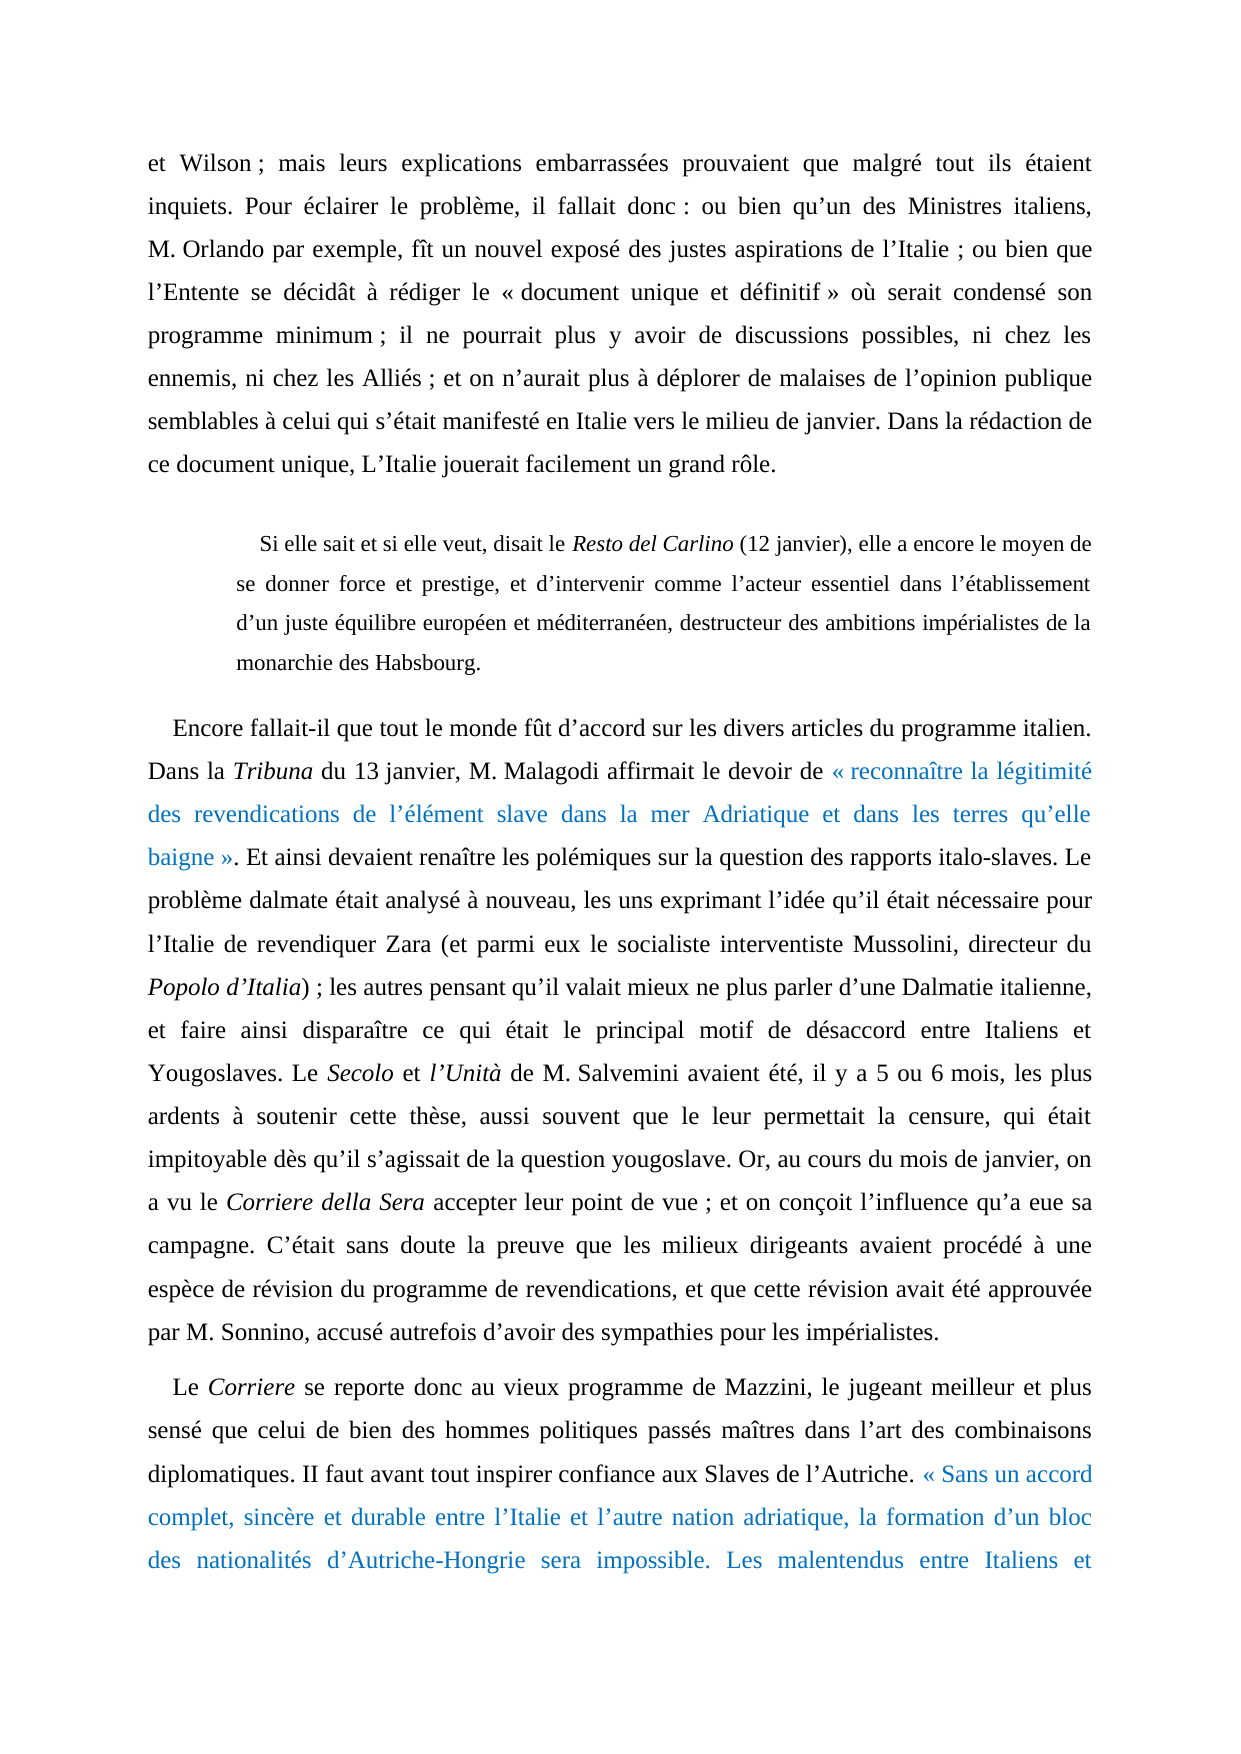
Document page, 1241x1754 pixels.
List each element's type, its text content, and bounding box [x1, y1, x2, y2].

text et Wilson ; mais leurs explications embarrassées prouvaient que malgré tout ils étaient inquiets. Pour éclairer le problème, il fallait donc : ou bien qu’un des Ministres italiens, M. Orlando par exemple, fît un nouvel exposé des justes aspirations de l’Italie ; ou bien que l’Entente se décidât à rédiger le « document unique et définitif » où serait condensé son programme minimum ; il ne pourrait plus y avoir de discussions possibles, ni chez les ennemis, ni chez les Alliés ; et on n’aurait plus à déplorer de malaises de l’opinion publique semblables à celui qui s’était manifesté en Italie vers le milieu de janvier. Dans la rédaction de ce document unique, L’Italie jouerait facilement un grand rôle. [148, 148, 1093, 478]
text Le Corriere se reporte donc au vieux programme de Mazzini, le jugeant meilleur et plus sensé que celui de bien des hommes politiques passés maîtres dans l’art des combinaisons diplomatiques. II faut avant tout inspirer confiance aux Slaves de l’Autriche. « Sans un accord complet, sincère et durable entre l’Italie et l’autre nation adriatique, la formation d’un bloc des nationalités d’Autriche-Hongrie sera impossible. Les malentendus entre Italiens et [148, 1372, 1093, 1574]
text Encore fallait-il que tout le monde fût d’accord sur les divers articles du programme italien. Dans la Tribuna du 13 janvier, M. Malagodi affirmait le devoir de « reconnaître la légitimité des revendications de l’élément slave dans la mer Adriatique et dans les terres qu’elle baigne ». Et ainsi devaient renaître les polémiques sur la question des rapports italo-slaves. Le problème dalmate était analysé à nouveau, les uns exprimant l’idée qu’il était nécessaire pour l’Italie de revendiquer Zara (et parmi eux le socialiste interventiste Mussolini, directeur du Popolo d’Italia) ; les autres pensant qu’il valait mieux ne plus parler d’une Dalmatie italienne, et faire ainsi disparaître ce qui était le principal motif de désaccord entre Italiens et Yougoslaves. Le Secolo et l’Unità de M. Salvemini avaient été, il y a 5 ou 6 mois, les plus ardents à soutenir cette thèse, aussi souvent que le leur permettait la censure, qui était impitoyable dès qu’il s’agissait de la question yougoslave. Or, au cours du mois de janvier, on a vu le Corriere della Sera accepter leur point de vue ; et on conçoit l’influence qu’a eue sa campagne. C’était sans doute la preuve que les milieux dirigeants avaient procédé à une espèce de révision du programme de revendications, et que cette révision avait été approuvée par M. Sonnino, accusé autrefois d’avoir des sympathies pour les impérialistes. [148, 713, 1093, 1346]
text Si elle sait et si elle veut, disait le Resto del Carlino (12 janvier), elle a encore le moyen de se donner force et prestige, et d’intervenir comme l’acteur essentiel dans l’établissement d’un juste équilibre européen et méditerranéen, destructeur des ambitions impérialistes de la monarchie des Habsbourg. [236, 530, 1093, 675]
